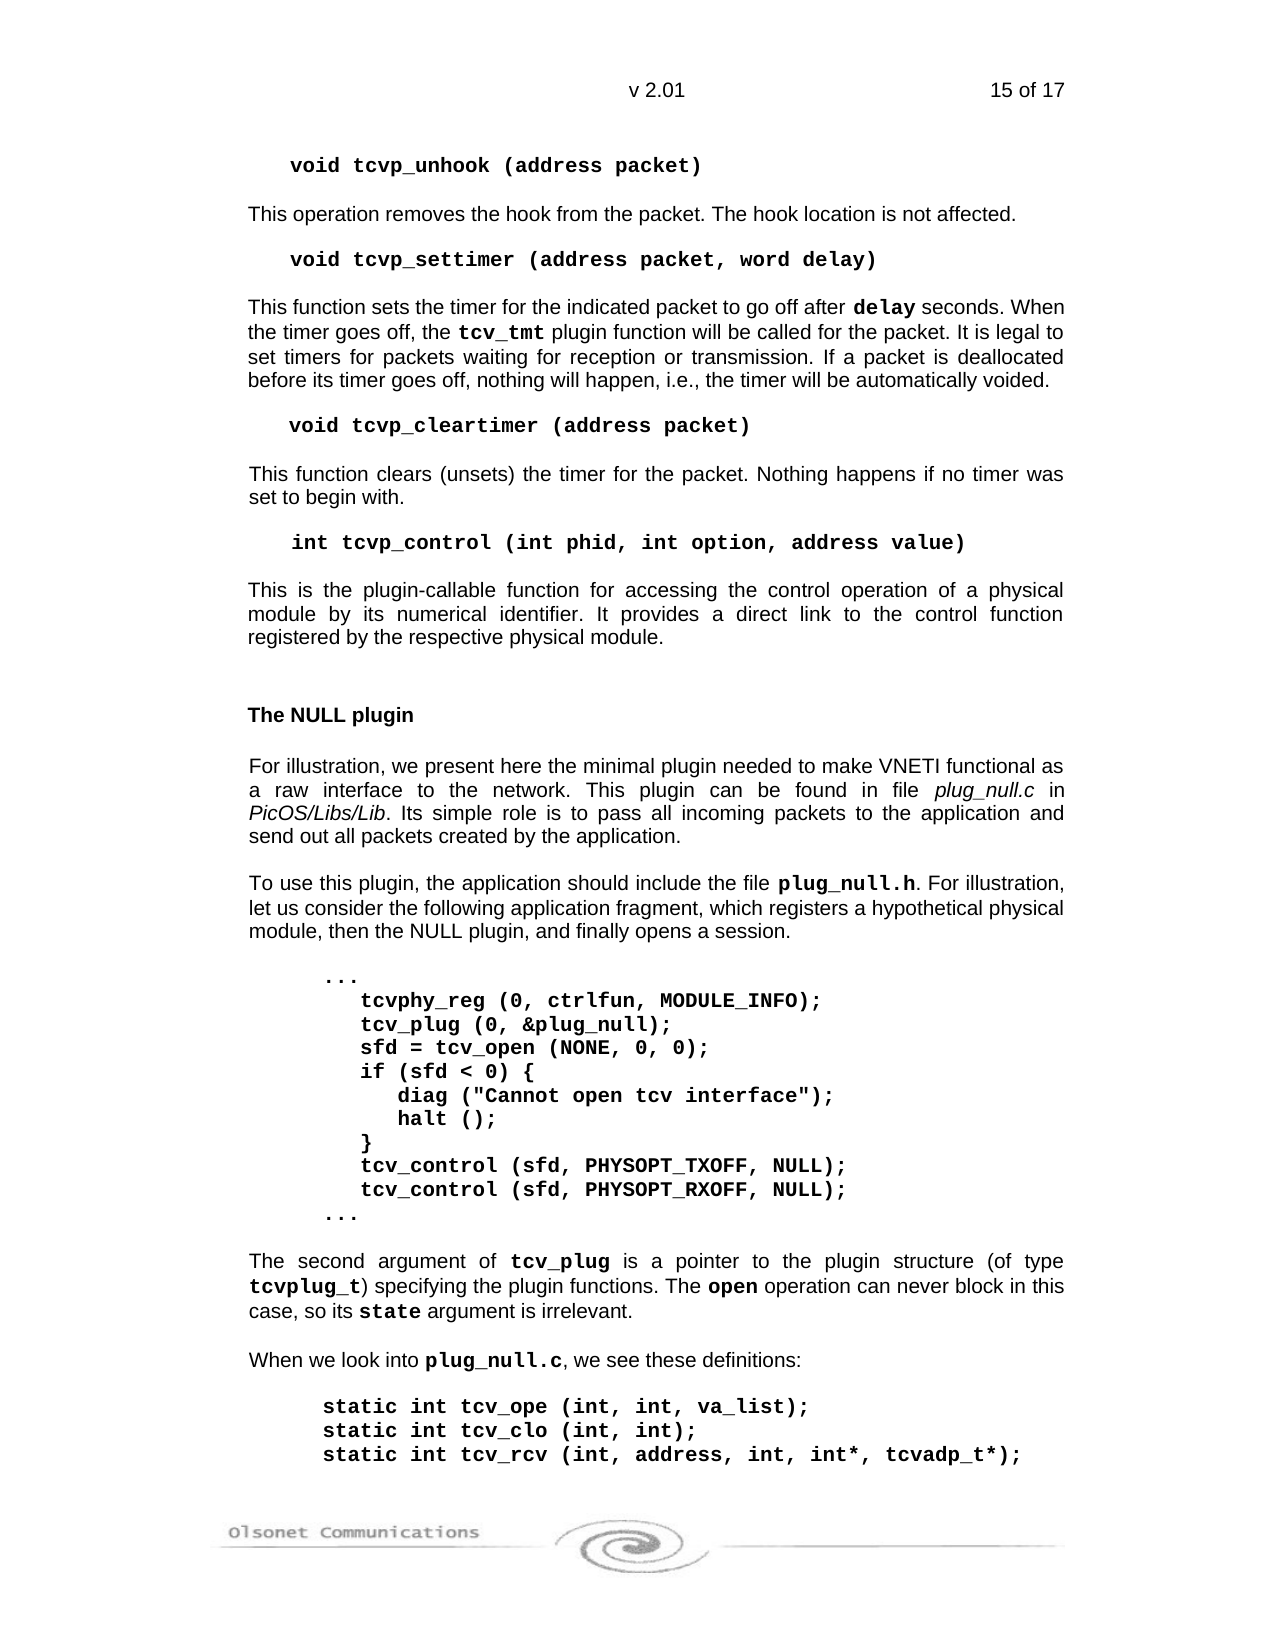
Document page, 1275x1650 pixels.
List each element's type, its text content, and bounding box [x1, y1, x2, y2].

text if (sfd < 0) { [360, 1061, 1065, 1084]
text void tcvp_cleartimer (address packet) [289, 416, 1065, 439]
text For illustration, we present here the minimal plugin needed to make VNETI functional as a raw interface to the network. This plugin can be found in file plug_null.c in PicOS/Libs/Lib. Its simple role is to pass all incoming packets to the application and send out all packets created by the application. [249, 755, 1065, 848]
text The second argument of tcv_plug is a pointer to the plugin structure (of type tcvplug_t) specifying the plugin functions. The open operation can never block in this case, so its state argument is irrelevant. [249, 1250, 1065, 1325]
text tcv_control (sfd, PHYSOPT_RXOFF, NULL); [360, 1179, 1065, 1203]
text static int tcv_rcv (int, address, int, int*, tcvadp_t*); [322, 1444, 1065, 1467]
text } [360, 1132, 1065, 1156]
text ... [322, 966, 1065, 990]
text static int tcv_clo (int, int); [322, 1420, 1065, 1444]
text diag ("Cannot open tcv interface"); [397, 1084, 1065, 1108]
text sfd = tcv_open (NONE, 0, 0); [360, 1037, 1065, 1061]
subtitle The NULL plugin [247, 704, 1065, 727]
text This operation removes the hook from the packet. The hook location is not affected. [248, 202, 1065, 226]
text int tcvp_control (int phid, int option, address value) [291, 532, 1065, 556]
text tcv_control (sfd, PHYSOPT_TXOFF, NULL); [360, 1156, 1065, 1179]
text halt (); [397, 1108, 1065, 1132]
text tcv_plug (0, &plug_null); [360, 1014, 1065, 1037]
picture [210, 1504, 1065, 1596]
text To use this plugin, the application should include the file plug_null.h. For illustration, let us consider the following application fragment, which registers a hypothetical physical module, then the NULL plugin, and finally opens a session. [249, 871, 1065, 943]
text This function sets the timer for the indicated packet to go off after delay seconds. When the timer goes off, the tcv_tmt plugin function will be called for the packet. It is legal to set timers for packets waiting for reception or transmission. If a packet is deallocated before its timer goes off, nothing will happen, i.e., the timer will be automatically voided. [248, 296, 1065, 392]
text static int tcv_ope (int, int, va_list); [322, 1397, 1065, 1420]
text void tcvp_settimer (address packet, word delay) [290, 249, 1065, 272]
text When we look into plug_null.c, we see these definitions: [249, 1348, 1065, 1373]
text This function clears (unsets) the timer for the packet. Nothing happens if no timer was set to begin with. [249, 462, 1065, 509]
text ... [322, 1203, 1065, 1226]
text This is the plugin-callable function for accessing the control operation of a physical module by its numerical identifier. It provides a direct link to the control function registered by the respective physical module. [248, 579, 1065, 649]
text tcvphy_reg (0, ctrlfun, MODULE_INFO); [285, 990, 1065, 1014]
text void tcvp_unhook (address packet) [290, 155, 1065, 179]
